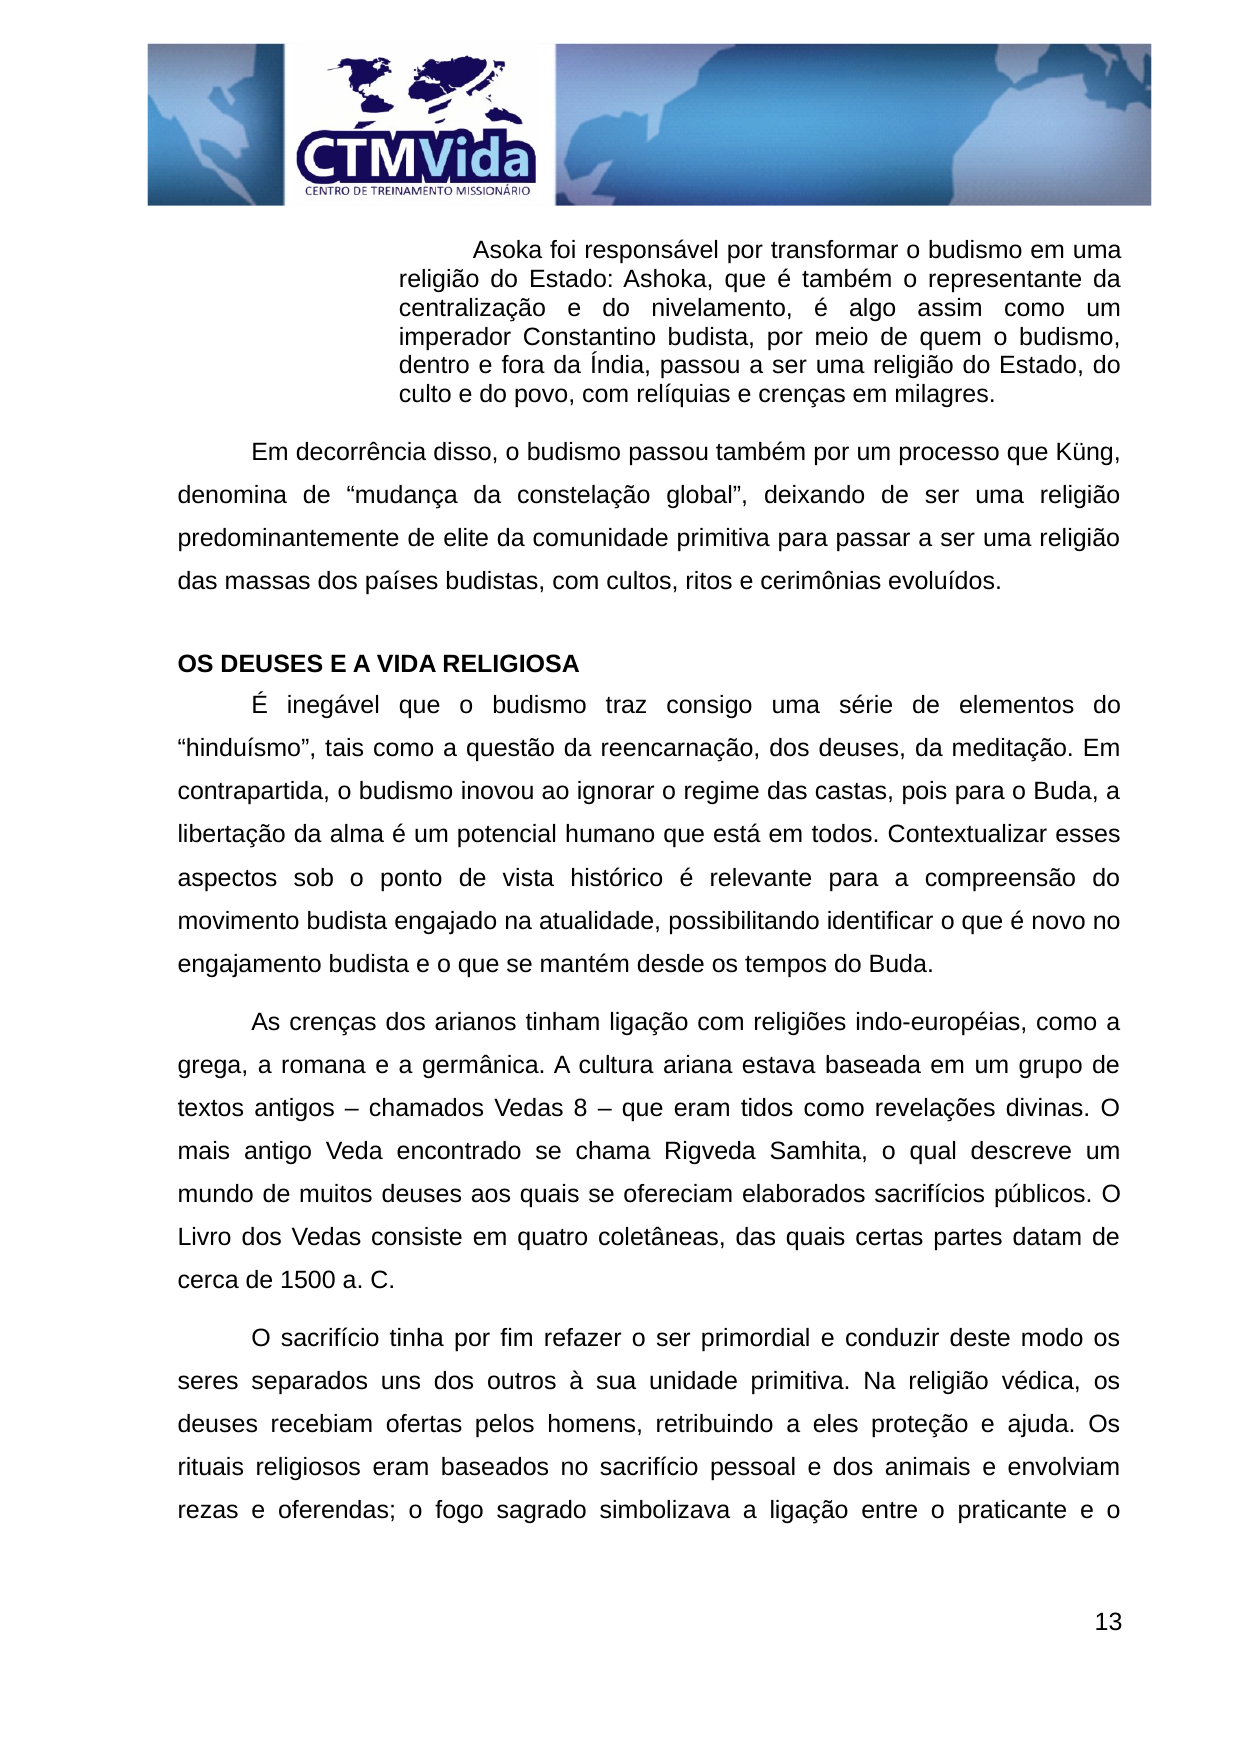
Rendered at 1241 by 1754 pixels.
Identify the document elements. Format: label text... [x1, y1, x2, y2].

text Asoka foi responsável por transformar o budismo em uma religião do Estado: Ashoka, que é também o representante da centralização e do nivelamento, é algo assim como um imperador Constantino budista, por meio de quem o budismo, dentro e fora da Índia, passou a ser uma religião do Estado, do culto e do povo, com relíquias e crenças em milagres. [399, 235, 1122, 408]
text As crenças dos arianos tinham ligação com religiões indo-européias, como a grega, a romana e a germânica. A cultura ariana estava baseada em um grupo de textos antigos – chamados Vedas 8 – que eram tidos como revelações divinas. O mais antigo Veda encontrado se chama Rigveda Samhita, o qual descreve um mundo de muitos deuses aos quais se ofereciam elaborados sacrifícios públicos. O Livro dos Vedas consiste em quatro coletâneas, das quais certas partes datam de cerca de 1500 a. C. [177, 1006, 1122, 1294]
text É inegável que o budismo traz consigo uma série de elementos do “hinduísmo”, tais como a questão da reencarnação, dos deuses, da meditação. Em contrapartida, o budismo inovou ao ignorar o regime das castas, pois para o Buda, a libertação da alma é um potencial humano que está em todos. Contextualizar esses aspectos sob o ponto de vista histórico é relevante para a compreensão do movimento budista engajado na atualidade, possibilitando identificar o que é novo no engajamento budista e o que se mantém desde os tempos do Buda. [177, 690, 1122, 977]
text O sacrifício tinha por fim refazer o ser primordial e conduzir deste modo os seres separados uns dos outros à sua unidade primitiva. Na religião védica, os deuses recebiam ofertas pelos homens, retribuindo a eles proteção e ajuda. Os rituais religiosos eram baseados no sacrifício pessoal e dos animais e envolviam rezas e oferendas; o fogo sagrado simbolizava a ligação entre o praticante e o [177, 1323, 1122, 1524]
picture [147, 43, 1152, 206]
text Em decorrência disso, o budismo passou também por um processo que Küng, denomina de “mudança da constelação global”, deixando de ser uma religião predominantemente de elite da comunidade primitiva para passar a ser uma religião das massas dos países budistas, com cultos, ritos e cerimônias evoluídos. [177, 437, 1122, 595]
subtitle Os Deuses e a vida religiosa [177, 649, 1122, 677]
